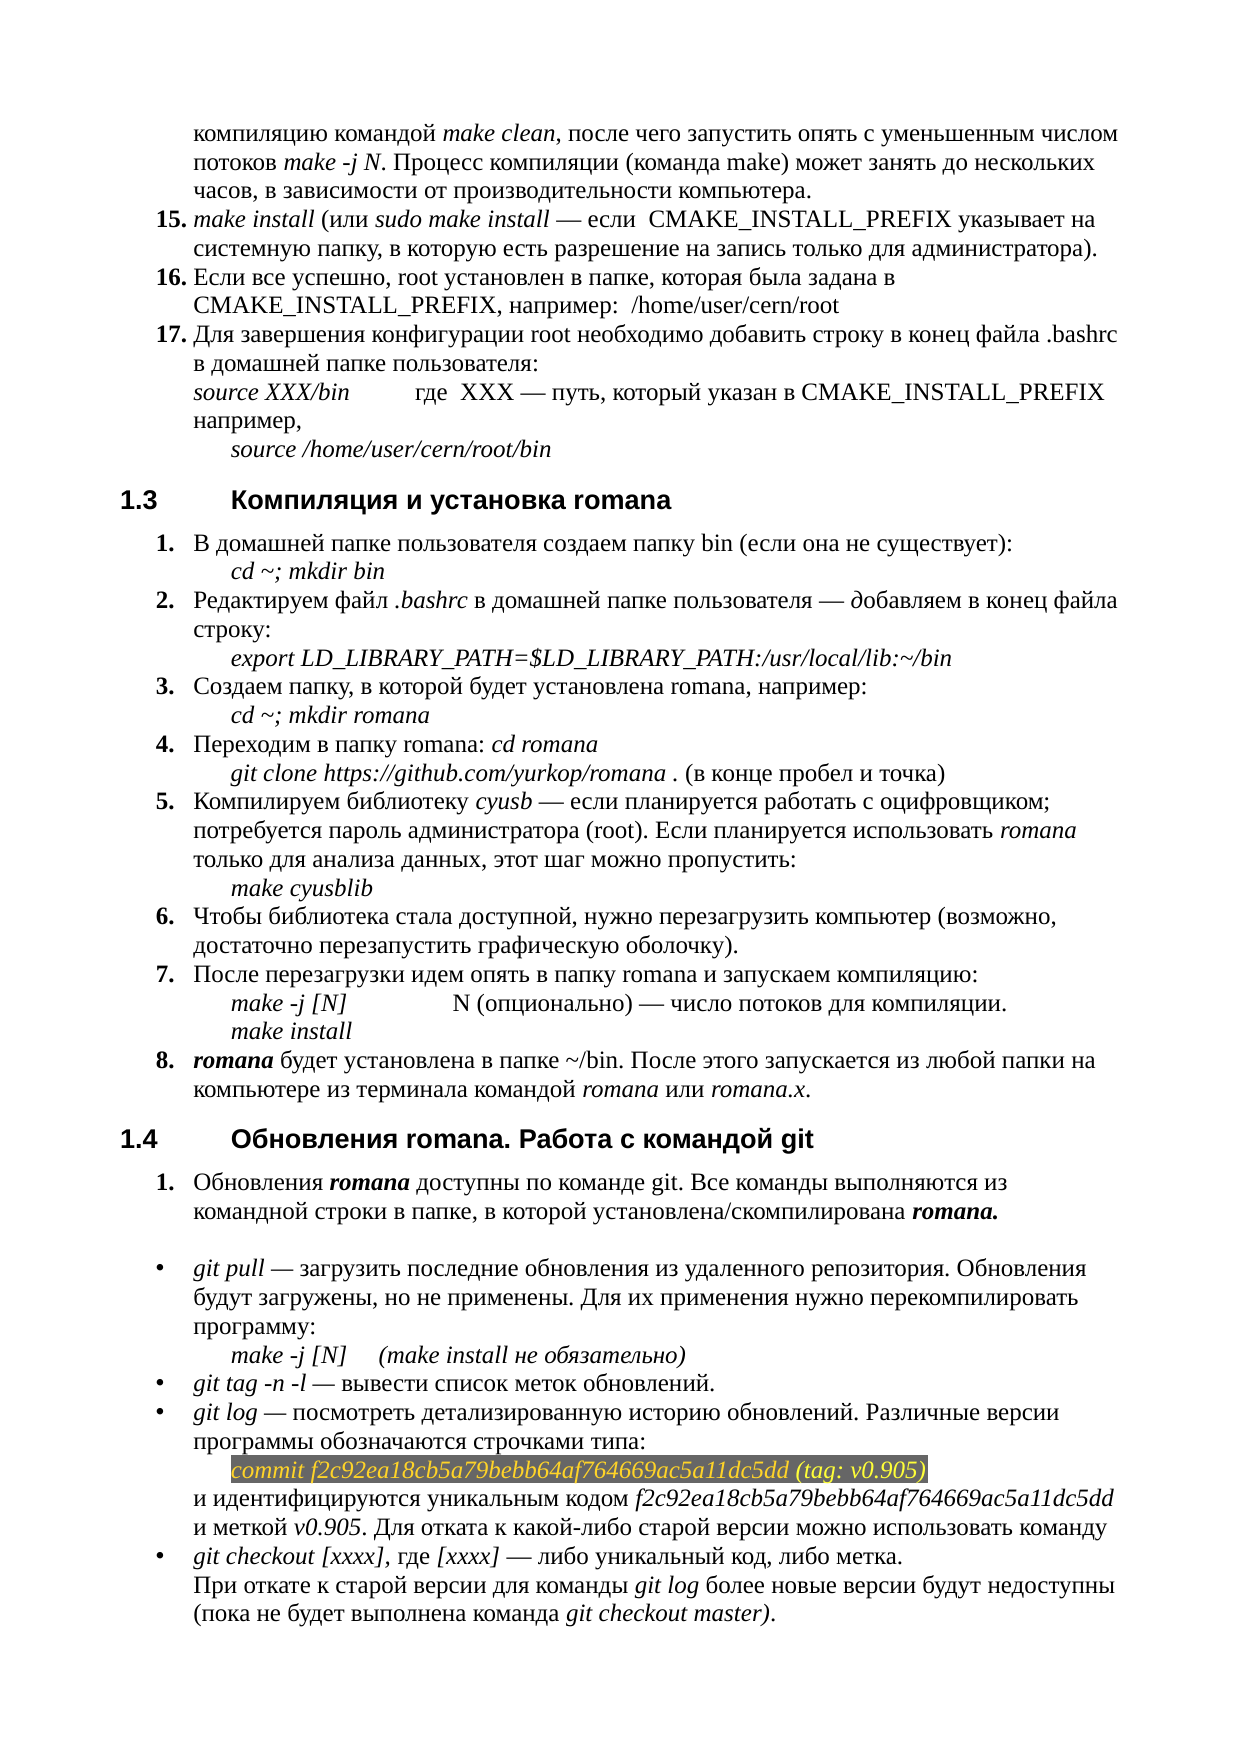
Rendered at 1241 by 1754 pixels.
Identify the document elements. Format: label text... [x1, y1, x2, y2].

list git log — посмотреть детализированную историю обновлений. Различные версии программы обозначаются строчками типа: [156, 1397, 1122, 1455]
list Чтобы библиотека стала доступной, нужно перезагрузить компьютер (возможно, достаточно перезапустить графическую оболочку). [156, 901, 1122, 959]
list Создаем папку, в которой будет установлена romana, например: [156, 671, 1122, 700]
list source /home/user/cern/root/bin [193, 434, 1122, 463]
list Если все успешно, root установлен в папке, которая была задана в CMAKE_INSTALL_PREFIX, например: /home/user/cern/root [156, 262, 1122, 319]
list export LD_LIBRARY_PATH=$LD_LIBRARY_PATH:/usr/local/lib:~/bin [193, 643, 1122, 671]
list source XXX/bin где XXX — путь, который указан в CMAKE_INSTALL_PREFIX [156, 377, 1122, 406]
list Редактируем файл .bashrc в домашней папке пользователя — добавляем в конец файла строку: [156, 585, 1122, 643]
list После перезагрузки идем опять в папку romana и запускаем компиляцию: [156, 959, 1122, 988]
list git checkout [xxxx], где [xxxx] — либо уникальный код, либо метка. [156, 1541, 1122, 1570]
list При откате к старой версии для команды git log более новые версии будут недоступны (пока не будет выполнена команда git checkout master). [156, 1570, 1122, 1627]
list git tag -n -l — вывести список меток обновлений. [156, 1368, 1122, 1397]
list Компилируем библиотеку cyusb — если планируется работать с оцифровщиком; потребуется пароль администратора (root). Если планируется использовать romana только для анализа данных, этот шаг можно пропустить: [156, 786, 1122, 873]
list В домашней папке пользователя создаем папку bin (если она не существует): [156, 528, 1122, 556]
list и идентифицируются уникальным кодом f2c92ea18cb5a79bebb64af764669ac5a11dc5dd и меткой v0.905. Для отката к какой-либо старой версии можно использовать команду [156, 1483, 1122, 1541]
list make install [193, 1016, 1122, 1045]
list make -j [N] (make install не обязательно) [193, 1340, 1122, 1368]
list Для завершения конфигурации root необходимо добавить строку в конец файла .bashrc в домашней папке пользователя: [156, 319, 1122, 377]
list romana будет установлена в папке ~/bin. После этого запускается из любой папки на компьютере из терминала командой romana или romana.x. [156, 1045, 1122, 1103]
list make -j [N] N (опционально) — число потоков для компиляции. [193, 988, 1122, 1016]
list make install (или sudo make install — если CMAKE_INSTALL_PREFIX указывает на системную папку, в которую есть разрешение на запись только для администратора). [156, 204, 1122, 262]
list компиляцию командой make clean, после чего запустить опять с уменьшенным числом потоков make -j N. Процесс компиляции (команда make) может занять до нескольких часов, в зависимости от производительности компьютера. [156, 118, 1122, 204]
subtitle Обновления romana. Работа с командой git [120, 1123, 1122, 1155]
list commit f2c92ea18cb5a79bebb64af764669ac5a11dc5dd (tag: v0.905) [193, 1455, 1122, 1483]
list например, [156, 406, 1122, 434]
list cd ~; mkdir romana [193, 700, 1122, 729]
list make cyusblib [193, 873, 1122, 901]
list Обновления romana доступны по команде git. Все команды выполняются из командной строки в папке, в которой установлена/скомпилирована romana. [156, 1167, 1122, 1225]
list cd ~; mkdir bin [193, 556, 1122, 585]
list git pull — загрузить последние обновления из удаленного репозитория. Обновления будут загружены, но не применены. Для их применения нужно перекомпилировать программу: [156, 1253, 1122, 1340]
text git clone https://github.com/yurkop/romana . (в конце пробел и точка) [189, 758, 1122, 786]
subtitle Компиляция и установка romana [120, 484, 1122, 515]
list Переходим в папку romana: cd romana [156, 729, 1122, 758]
